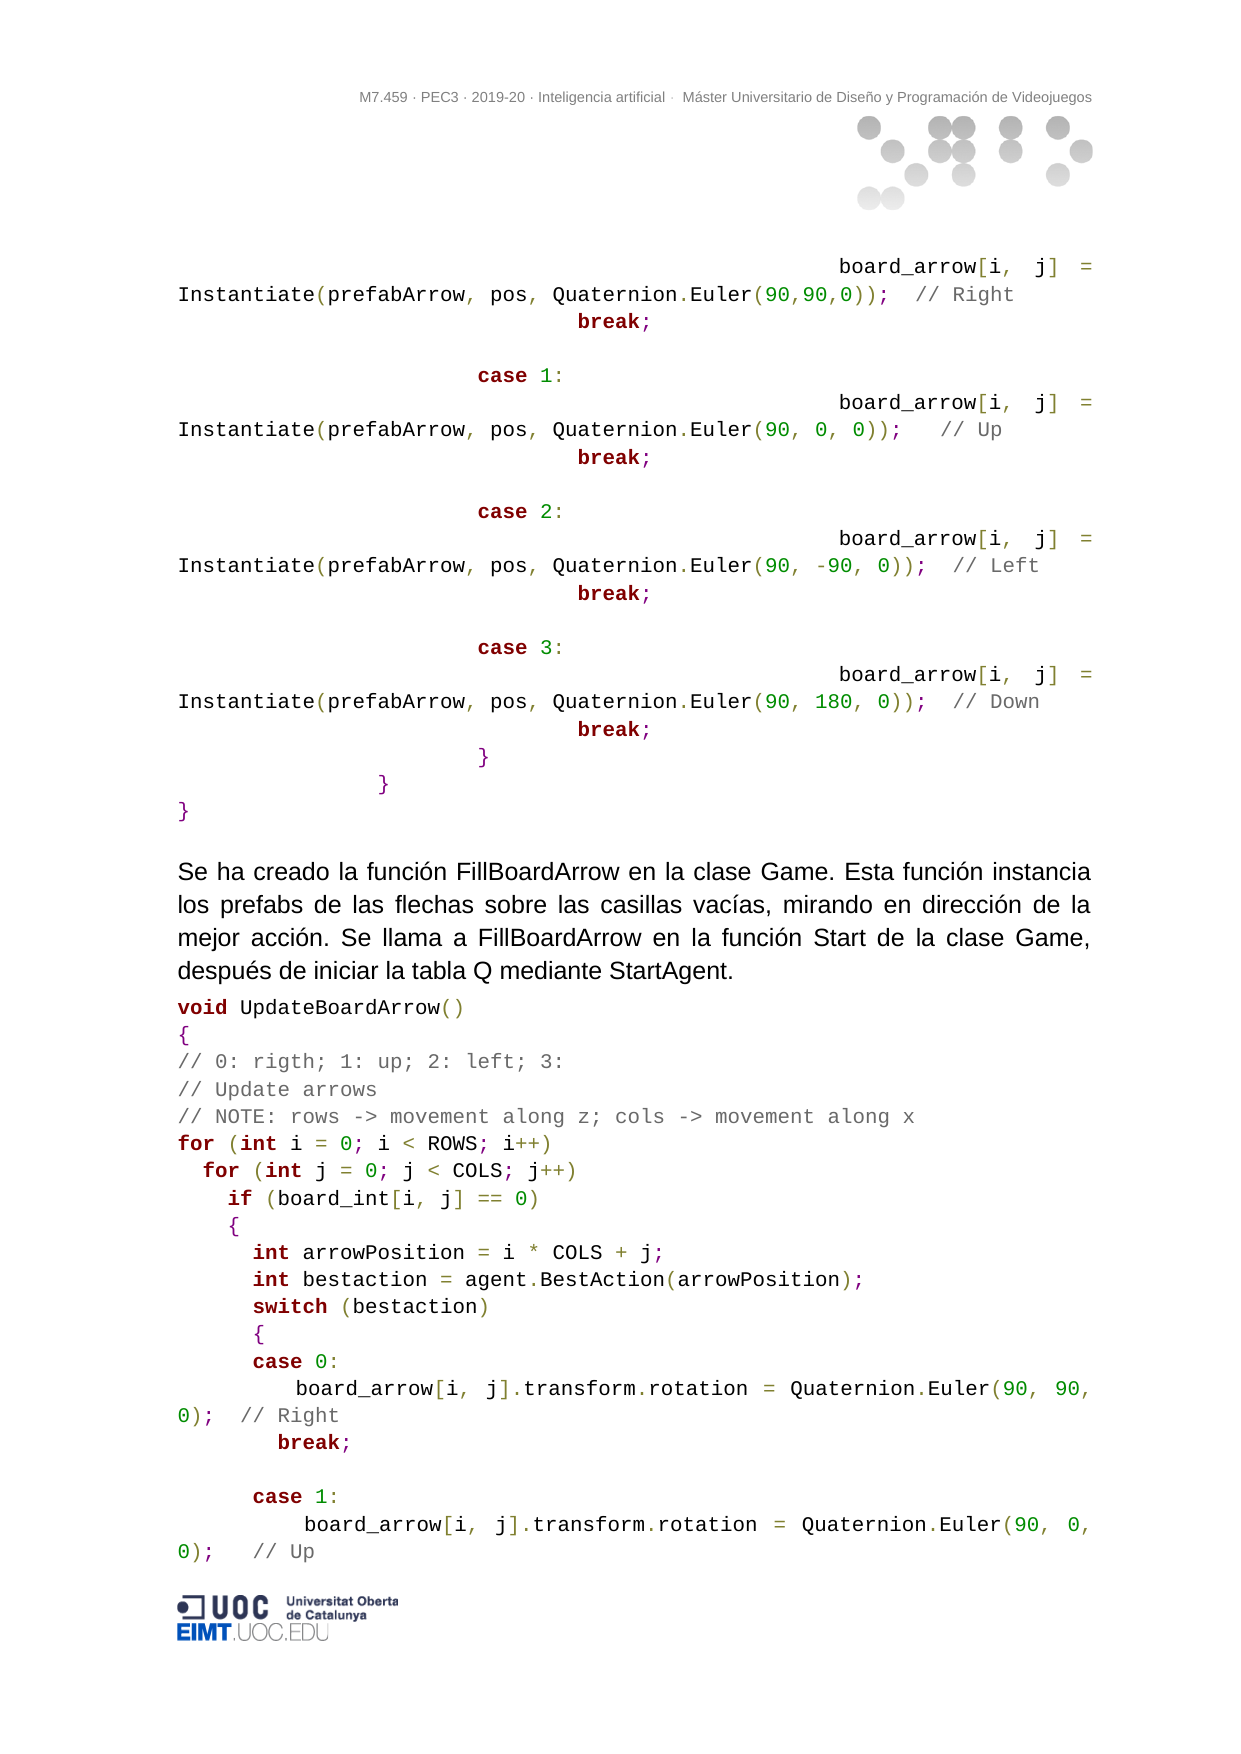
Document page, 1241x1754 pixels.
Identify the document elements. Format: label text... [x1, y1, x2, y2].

text for (int j = 0; j < COLS; j++) [177, 1160, 1092, 1184]
text } [177, 800, 1092, 824]
text // NOTE: rows -> movement along z; cols -> movement along x [177, 1106, 1092, 1129]
text break; [177, 583, 1092, 606]
text void UpdateBoardArrow() [177, 997, 1092, 1021]
text { [177, 1323, 1092, 1347]
text // Update arrows [177, 1079, 1092, 1102]
text break; [177, 311, 1092, 334]
text } [177, 773, 1092, 797]
text { [177, 1215, 1092, 1238]
text if (board_int[i, j] == 0) [177, 1187, 1092, 1211]
text case 2: [177, 501, 1092, 525]
text Se ha creado la función FillBoardArrow en la clase Game. Esta función instancia los prefabs de las flechas sobre las casillas vacías, mirando en dirección de la mejor acción. Se llama a FillBoardArrow en la función Start de la clase Game, después de iniciar la tabla Q mediante StartAgent. [177, 857, 1092, 984]
text int bestaction = agent.BestAction(arrowPosition); [177, 1269, 1092, 1293]
text board_arrow[i, j] = Instantiate(prefabArrow, pos, Quaternion.Euler(90, -90, 0)); // Left [177, 528, 1092, 579]
text board_arrow[i, j].transform.rotation = Quaternion.Euler(90, 0, 0); // Up [177, 1514, 1092, 1564]
text break; [177, 718, 1092, 742]
text int arrowPosition = i * COLS + j; [177, 1242, 1092, 1266]
picture [857, 105, 1093, 222]
text // 0: rigth; 1: up; 2: left; 3: [177, 1052, 1092, 1075]
picture [177, 1595, 398, 1622]
text case 3: [177, 637, 1092, 661]
text board_arrow[i, j].transform.rotation = Quaternion.Euler(90, 90, 0); // Right [177, 1378, 1092, 1429]
text board_arrow[i, j] = Instantiate(prefabArrow, pos, Quaternion.Euler(90, 0, 0)); // Up [177, 392, 1092, 443]
text { [177, 1024, 1092, 1048]
text board_arrow[i, j] = Instantiate(prefabArrow, pos, Quaternion.Euler(90, 180, 0)); // Down [177, 664, 1092, 715]
text break; [177, 1432, 1092, 1456]
text case 1: [177, 365, 1092, 389]
text break; [177, 447, 1092, 470]
text board_arrow[i, j] = Instantiate(prefabArrow, pos, Quaternion.Euler(90,90,0)); // Right [177, 256, 1092, 307]
text case 0: [177, 1351, 1092, 1374]
text } [177, 746, 1092, 769]
text case 1: [177, 1487, 1092, 1510]
picture [177, 1623, 329, 1641]
text switch (bestaction) [177, 1296, 1092, 1320]
text for (int i = 0; i < ROWS; i++) [177, 1133, 1092, 1157]
